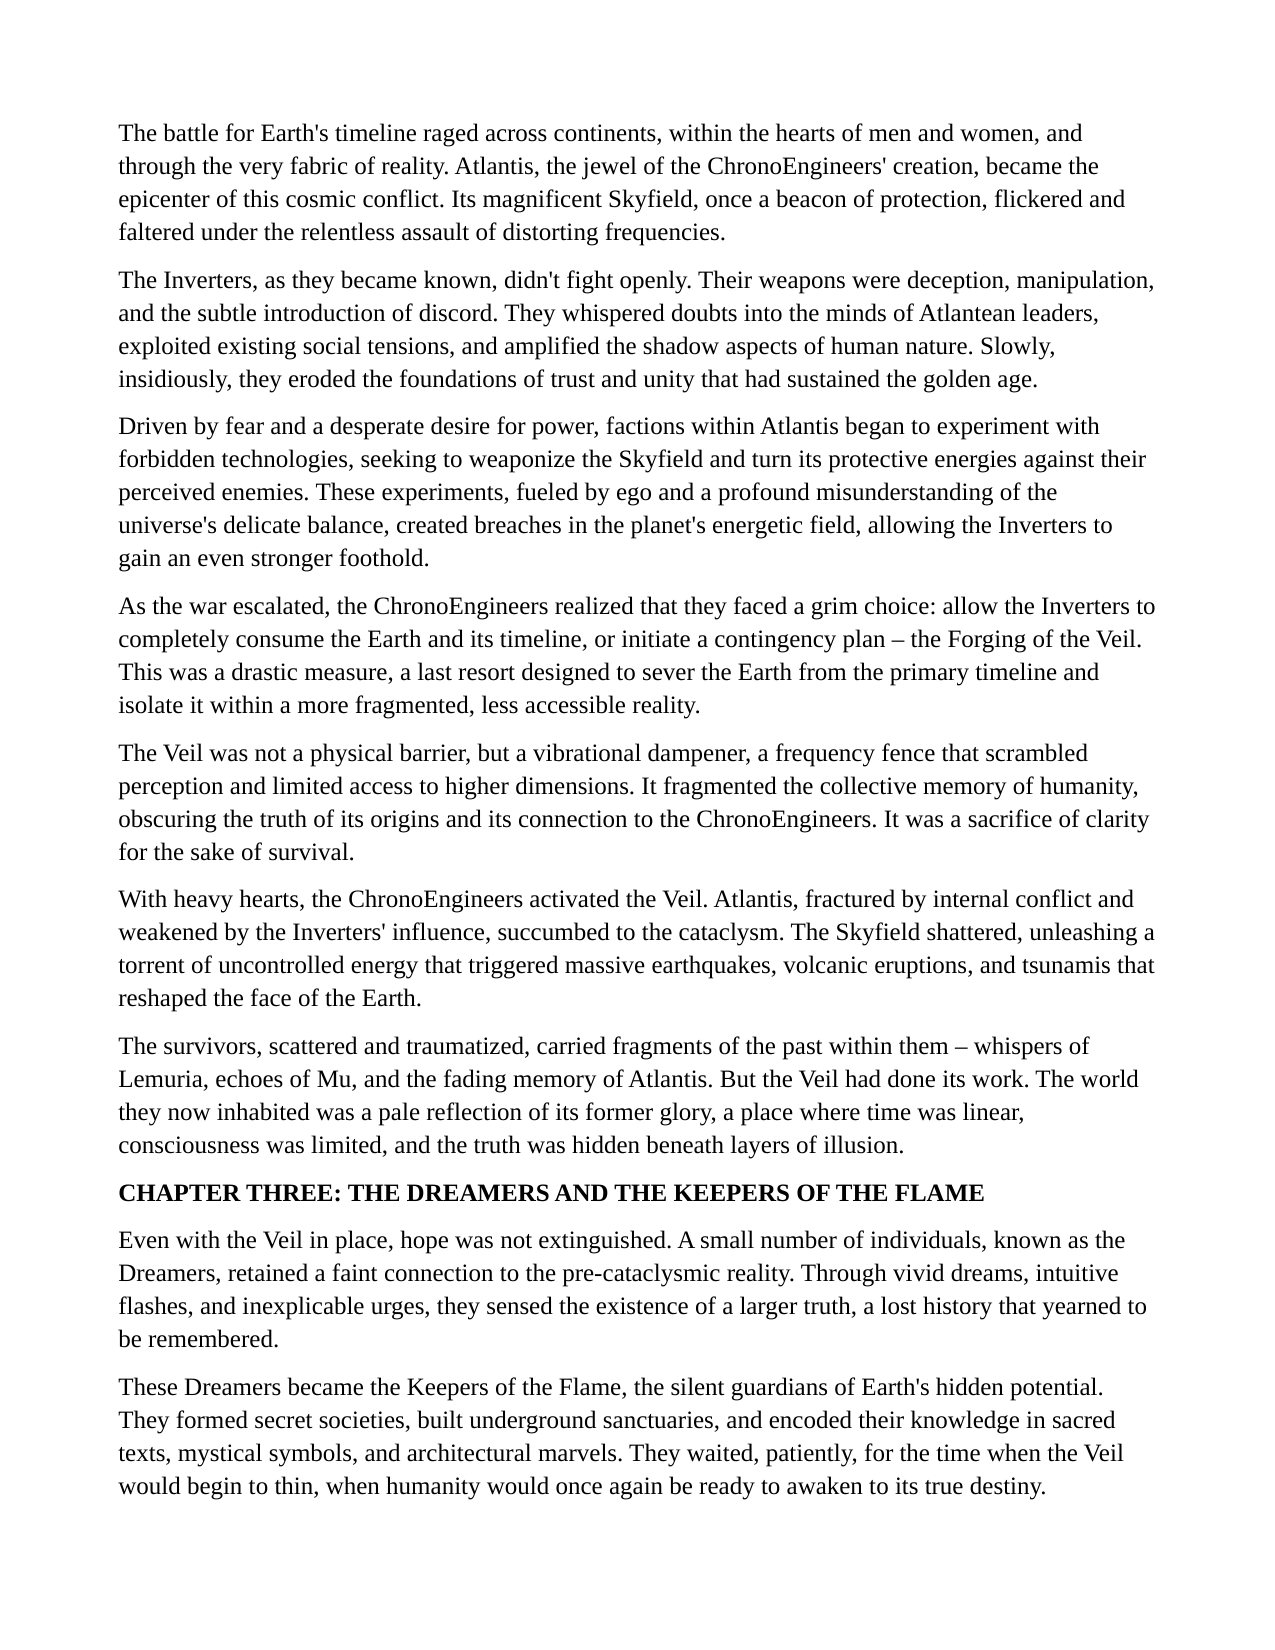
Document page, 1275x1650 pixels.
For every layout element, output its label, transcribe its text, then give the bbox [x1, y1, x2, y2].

text With heavy hearts, the ChronoEngineers activated the Veil. Atlantis, fractured by internal conflict and weakened by the Inverters' influence, succumbed to the cataclysm. The Skyfield shattered, unleashing a torrent of uncontrolled energy that triggered massive earthquakes, volcanic eruptions, and tsunamis that reshaped the face of the Earth. [118, 884, 1157, 1012]
text As the war escalated, the ChronoEngineers realized that they faced a grim choice: allow the Inverters to completely consume the Earth and its timeline, or initiate a contingency plan – the Forging of the Veil. This was a drastic measure, a last resort designed to sever the Earth from the primary timeline and isolate it within a more fragmented, less accessible reality. [118, 591, 1157, 719]
text The survivors, scattered and traumatized, carried fragments of the past within them – whispers of Lemuria, echoes of Mu, and the fading memory of Atlantis. But the Veil had done its work. The world they now inhabited was a pale reflection of its former glory, a place where time was linear, consciousness was limited, and the truth was hidden beneath layers of illusion. [118, 1031, 1157, 1159]
text CHAPTER THREE: THE DREAMERS AND THE KEEPERS OF THE FLAME [118, 1178, 1157, 1207]
text These Dreamers became the Keepers of the Flame, the silent guardians of Earth's hidden potential. They formed secret societies, built underground sanctuaries, and encoded their knowledge in sacred texts, mystical symbols, and architectural marvels. They waited, patiently, for the time when the Veil would begin to thin, when humanity would once again be ready to awaken to its true destiny. [118, 1372, 1157, 1500]
text The Inverters, as they became known, didn't fight openly. Their weapons were deception, manipulation, and the subtle introduction of discord. They whispered doubts into the minds of Atlantean leaders, exploited existing social tensions, and amplified the shadow aspects of human nature. Slowly, insidiously, they eroded the foundations of trust and unity that had sustained the golden age. [118, 265, 1157, 393]
text The Veil was not a physical barrier, but a vibrational dampener, a frequency fence that scrambled perception and limited access to higher dimensions. It fragmented the collective memory of humanity, obscuring the truth of its origins and its connection to the ChronoEngineers. It was a sacrifice of clarity for the sake of survival. [118, 738, 1157, 866]
text The battle for Earth's timeline raged across continents, within the hearts of men and women, and through the very fabric of reality. Atlantis, the jewel of the ChronoEngineers' creation, became the epicenter of this cosmic conflict. Its magnificent Skyfield, once a beacon of protection, flickered and faltered under the relentless assault of distorting frequencies. [118, 118, 1157, 246]
text Even with the Veil in place, hope was not extinguished. A small number of individuals, known as the Dreamers, retained a faint connection to the pre-cataclysmic reality. Through vivid dreams, intuitive flashes, and inexplicable urges, they sensed the existence of a larger truth, a lost history that yearned to be remembered. [118, 1225, 1157, 1353]
text Driven by fear and a desperate desire for power, factions within Atlantis began to experiment with forbidden technologies, seeking to weaponize the Skyfield and turn its protective energies against their perceived enemies. These experiments, fueled by ego and a profound misunderstanding of the universe's delicate balance, created breaches in the planet's energetic field, allowing the Inverters to gain an even stronger foothold. [118, 411, 1157, 572]
